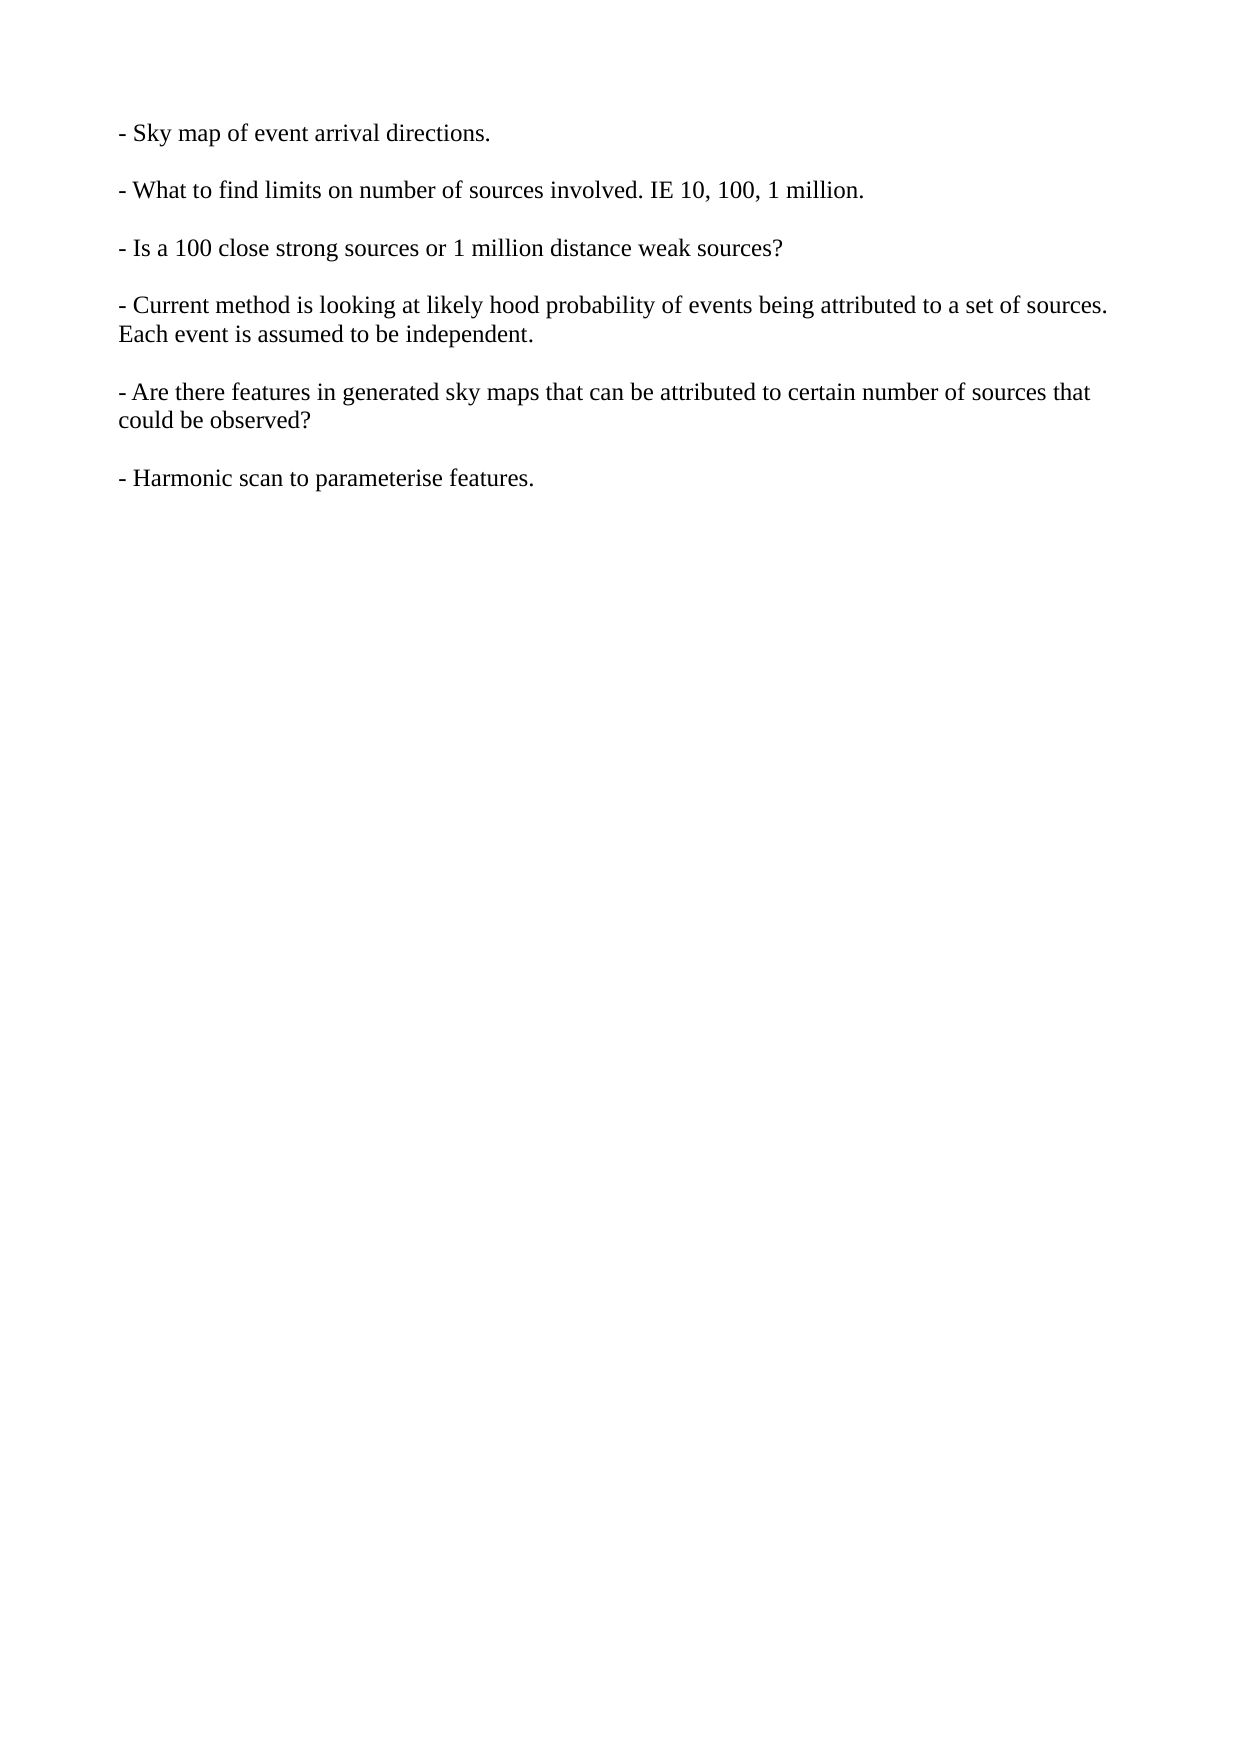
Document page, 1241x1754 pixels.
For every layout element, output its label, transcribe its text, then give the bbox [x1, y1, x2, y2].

text - Sky map of event arrival directions. [118, 118, 1122, 147]
text - Harmonic scan to parameterise features. [118, 463, 1122, 492]
text - Current method is looking at likely hood probability of events being attributed to a set of sources. Each event is assumed to be independent. [118, 291, 1122, 348]
text - Is a 100 close strong sources or 1 million distance weak sources? [118, 233, 1122, 262]
text - Are there features in generated sky maps that can be attributed to certain number of sources that could be observed? [118, 377, 1122, 434]
text - What to find limits on number of sources involved. IE 10, 100, 1 million. [118, 176, 1122, 204]
